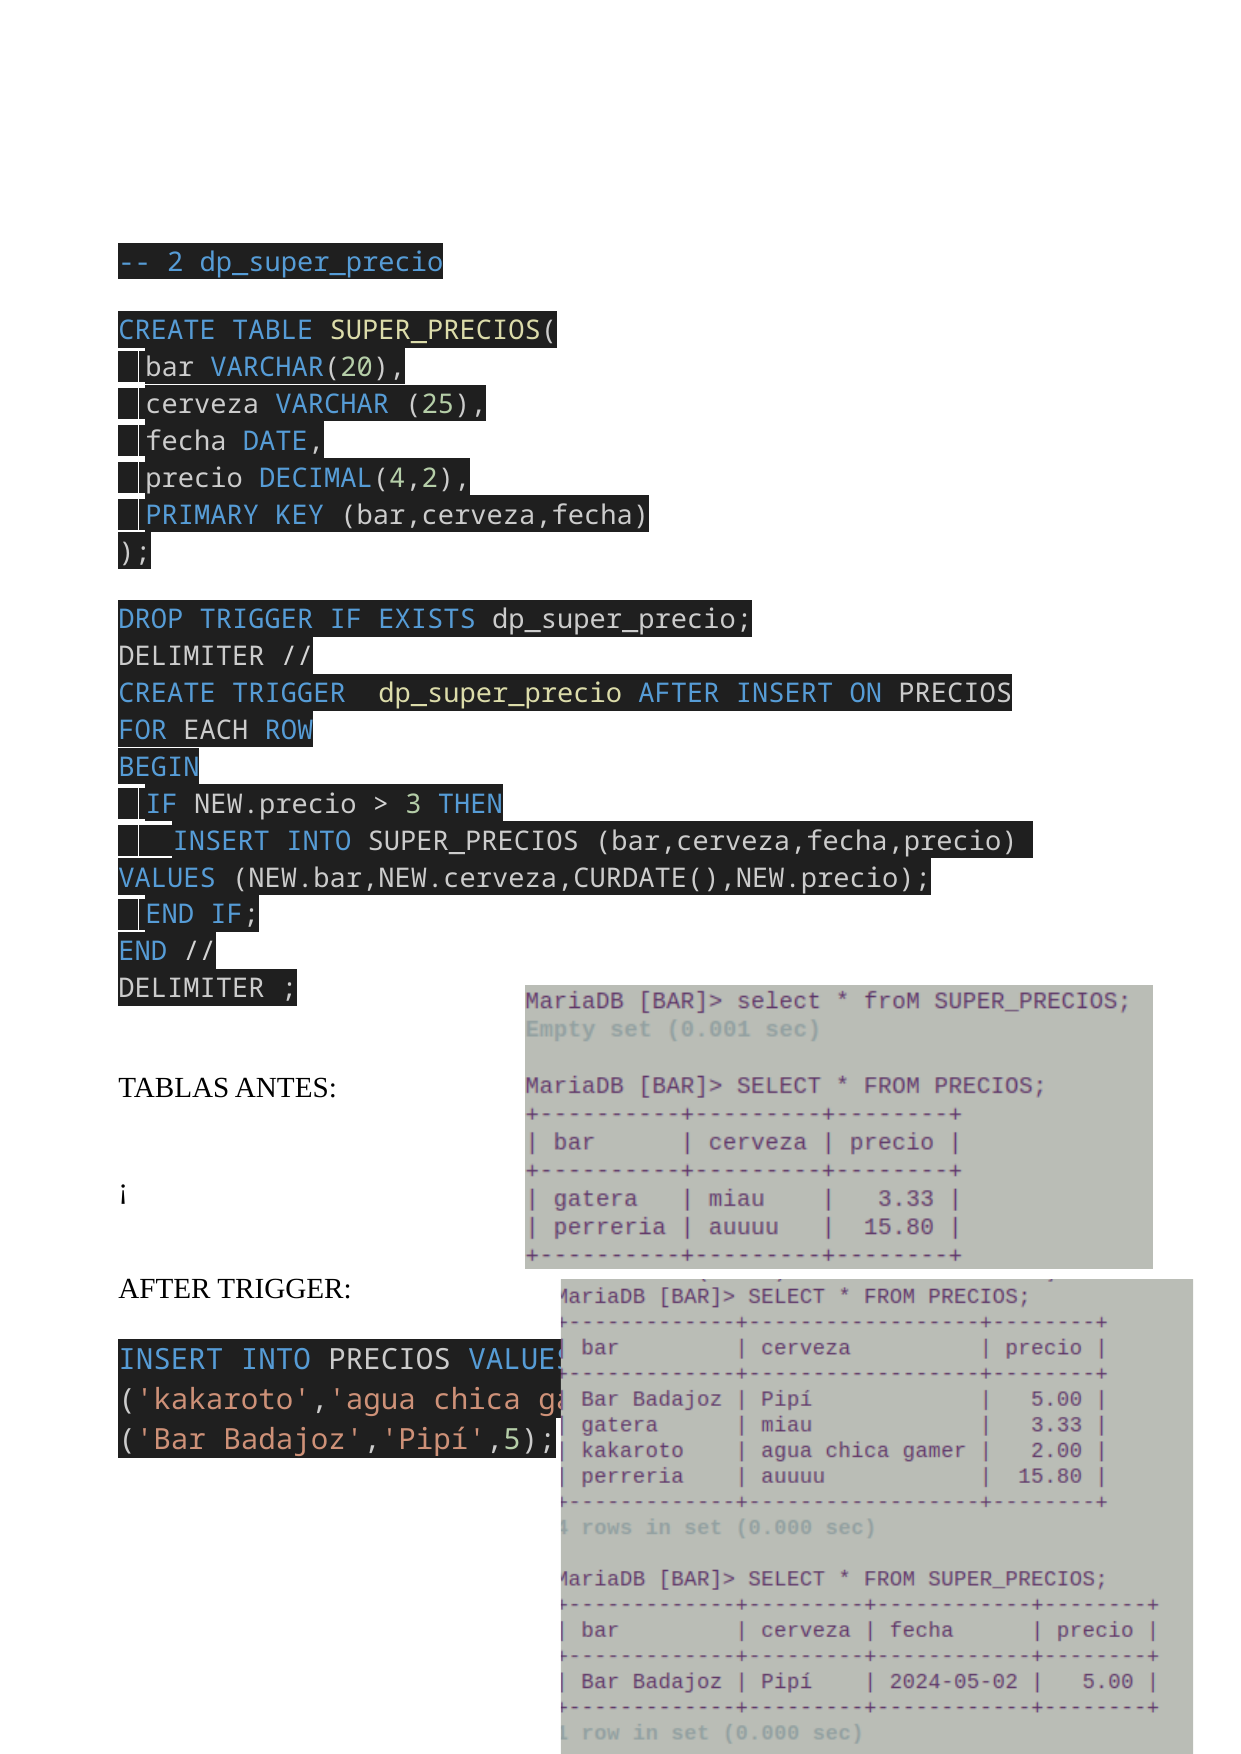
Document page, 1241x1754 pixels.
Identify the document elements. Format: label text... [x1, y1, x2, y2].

text -- 2 dp_super_precio [118, 243, 1122, 279]
text END IF; [118, 895, 1122, 932]
text ); [118, 532, 1122, 569]
text CREATE TABLE SUPER_PRECIOS( [118, 311, 1122, 348]
text DELIMITER // [118, 637, 1122, 674]
text bar VARCHAR(20), [118, 348, 1122, 384]
text fecha DATE, [118, 421, 1122, 458]
text BEGIN [118, 747, 1122, 784]
text ('Bar Badajoz','Pipí',5); [118, 1418, 560, 1458]
picture [560, 1279, 1194, 1754]
text TABLAS ANTES: [118, 1070, 525, 1104]
text AFTER TRIGGER: [118, 1272, 1122, 1305]
text cerveza VARCHAR (25), [118, 384, 1122, 421]
text IF NEW.precio > 3 THEN [118, 784, 1122, 821]
text DROP TRIGGER IF EXISTS dp_super_precio; [118, 600, 1122, 637]
text INSERT INTO SUPER_PRECIOS (bar,cerveza,fecha,precio) VALUES (NEW.bar,NEW.cerveza,CURDATE(),NEW.precio); [118, 821, 1122, 895]
text DELIMITER ; [118, 969, 1122, 1006]
text CREATE TRIGGER dp_super_precio AFTER INSERT ON PRECIOS [118, 674, 1122, 711]
text END // [118, 932, 1122, 969]
picture [525, 985, 1153, 1269]
text INSERT INTO PRECIOS VALUES [118, 1339, 560, 1378]
text PRIMARY KEY (bar,cerveza,fecha) [118, 495, 1122, 532]
text ¡ [118, 1171, 525, 1204]
text FOR EACH ROW [118, 711, 1122, 747]
text ('kakaroto','agua chica gamer',2), [118, 1378, 560, 1418]
text precio DECIMAL(4,2), [118, 458, 1122, 495]
